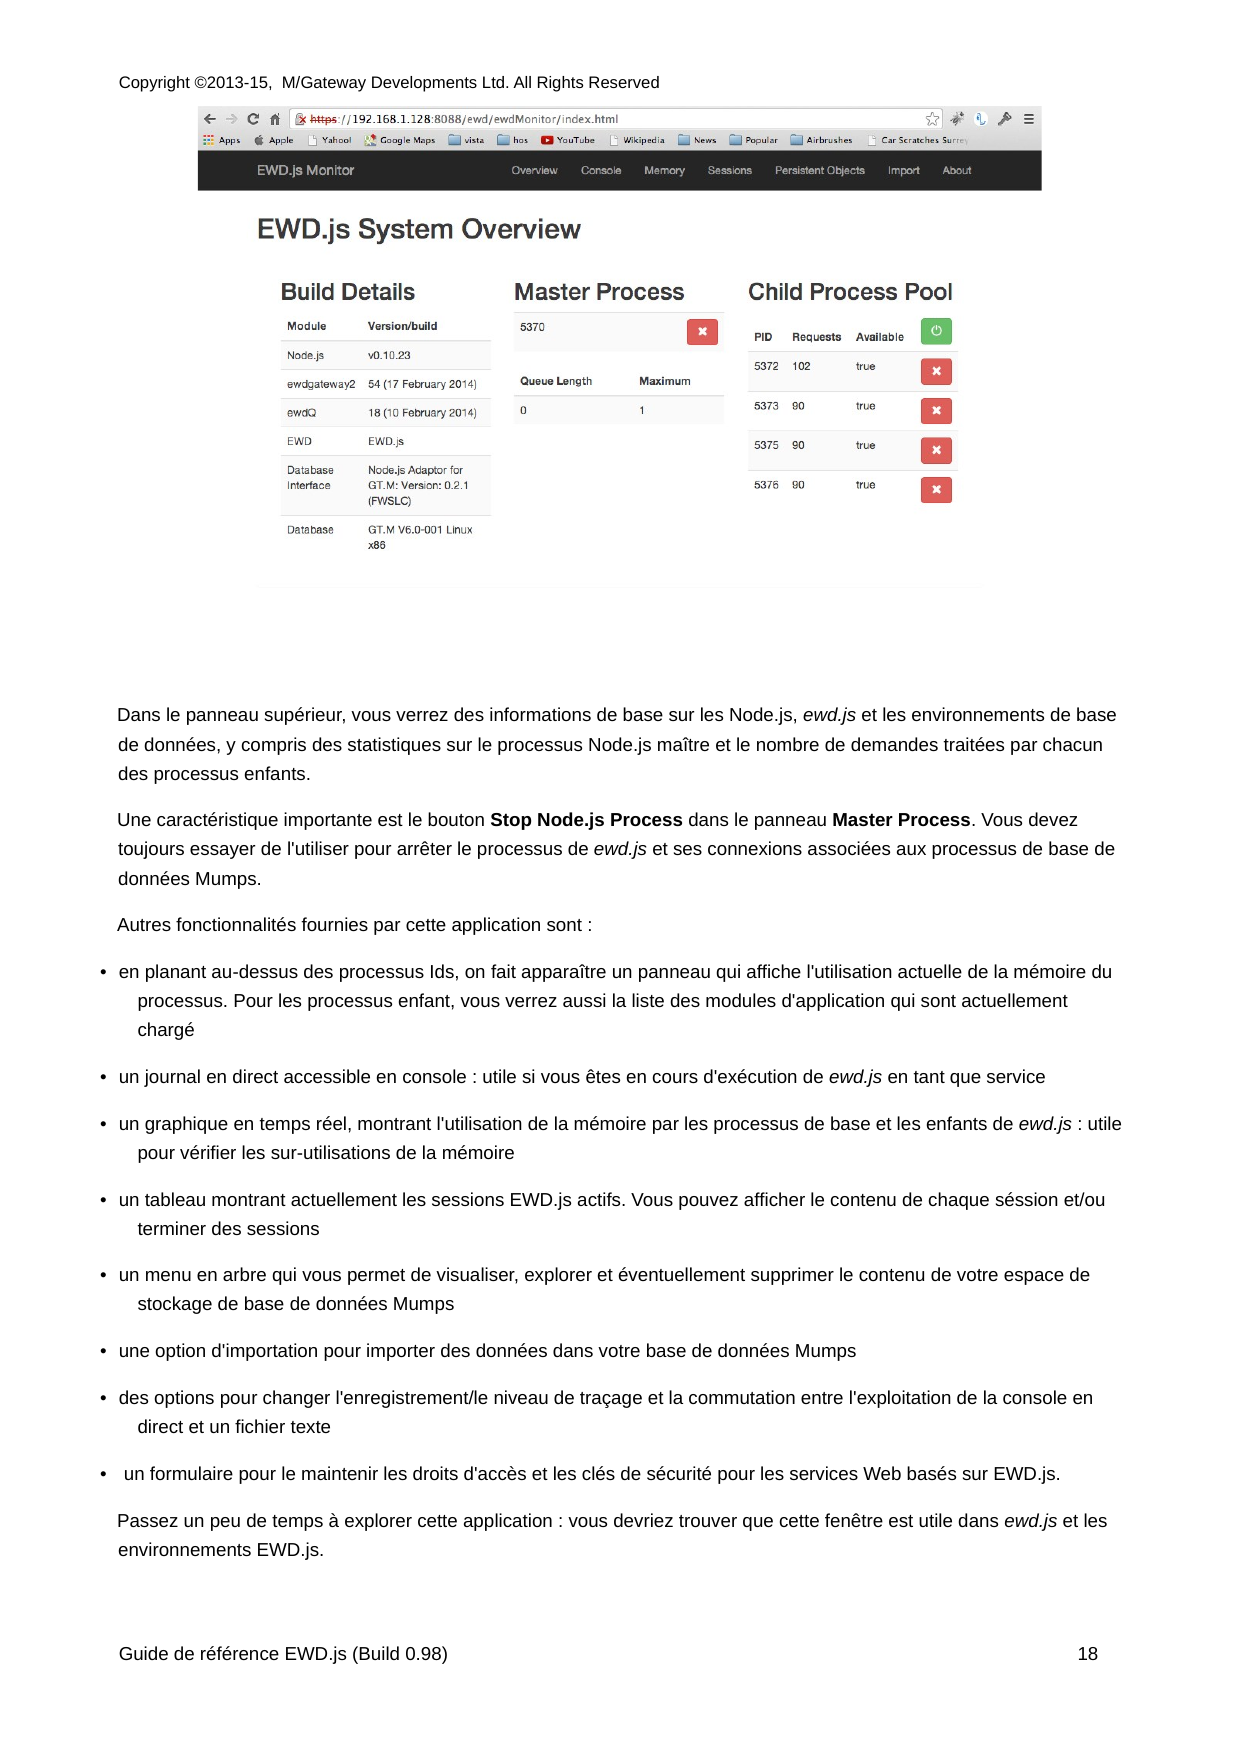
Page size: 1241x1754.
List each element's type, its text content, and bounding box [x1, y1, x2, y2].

text Passez un peu de temps à explorer cette application : vous devriez trouver que cette fenêtre est utile dans ewd.js et les environnements EWD.js. [117, 1509, 1122, 1560]
text Une caractéristique importante est le bouton Stop Node.js Process dans le panneau Master Process. Vous devez toujours essayer de l'utiliser pour arrêter le processus de ewd.js et ses connexions associées aux processus de base de données Mumps. [117, 809, 1122, 889]
list un tableau montrant actuellement les sessions EWD.js actifs. Vous pouvez afficher le contenu de chaque séssion et/ou terminer des sessions [100, 1188, 1126, 1239]
list en planant au-dessus des processus Ids, on fait apparaître un panneau qui affiche l'utilisation actuelle de la mémoire du processus. Pour les processus enfant, vous verrez aussi la liste des modules d'application qui sont actuellement chargé [100, 961, 1126, 1041]
text Dans le panneau supérieur, vous verrez des informations de base sur les Node.js, ewd.js et les environnements de base de données, y compris des statistiques sur le processus Node.js maître et le nombre de demandes traitées par chacun des processus enfants. [117, 704, 1122, 784]
picture [197, 106, 1042, 588]
list un graphique en temps réel, montrant l'utilisation de la mémoire par les processus de base et les enfants de ewd.js : utile pour vérifier les sur-utilisations de la mémoire [100, 1112, 1126, 1163]
list des options pour changer l'enregistrement/le niveau de traçage et la commutation entre l'exploitation de la console en direct et un fichier texte [100, 1387, 1126, 1437]
list une option d'importation pour importer des données dans votre base de données Mumps [118, 1340, 1126, 1362]
text Autres fonctionnalités fournies par cette application sont : [117, 914, 1122, 936]
list un formulaire pour le maintenir les droits d'accès et les clés de sécurité pour les services Web basés sur EWD.js. [118, 1463, 1126, 1484]
list un journal en direct accessible en console : utile si vous êtes en cours d'exécution de ewd.js en tant que service [118, 1066, 1126, 1087]
list un menu en arbre qui vous permet de visualiser, explorer et éventuellement supprimer le contenu de votre espace de stockage de base de données Mumps [100, 1264, 1126, 1315]
